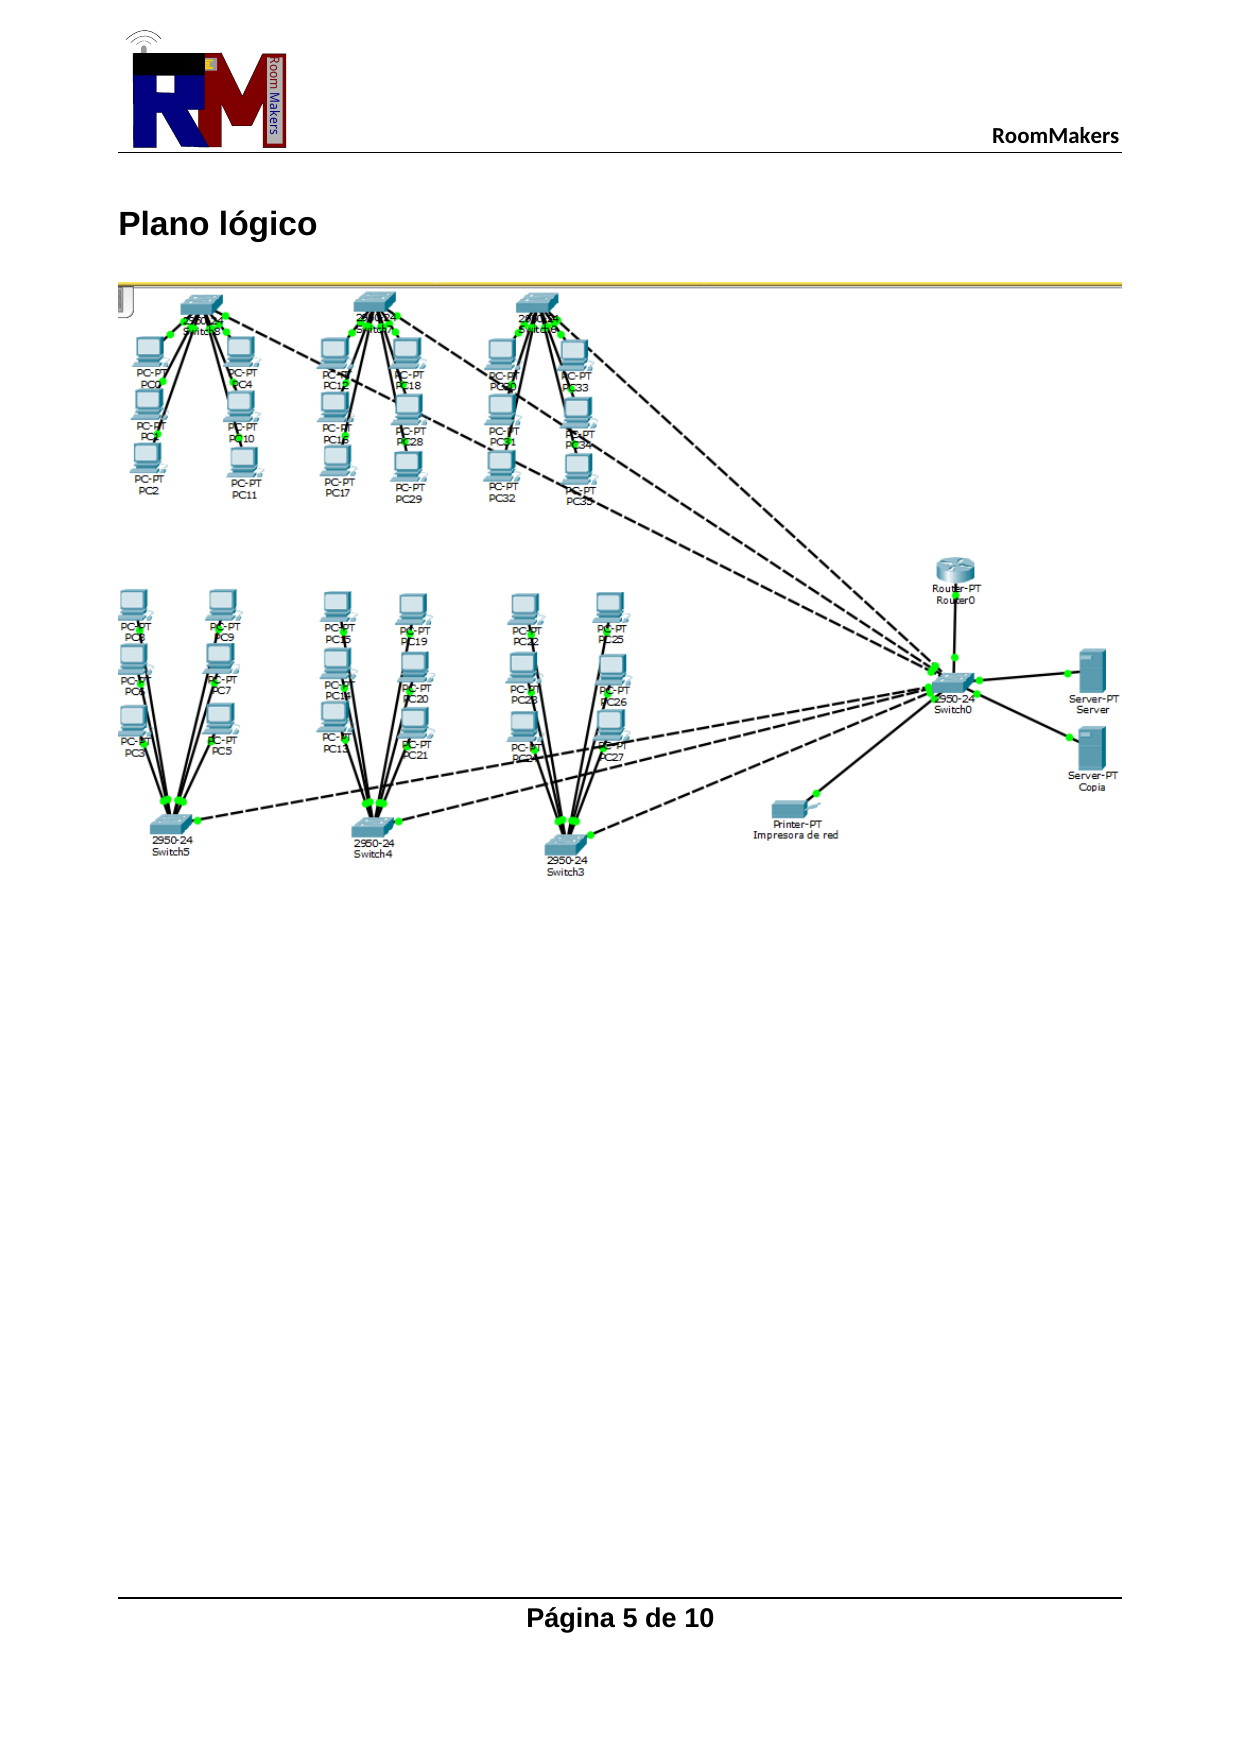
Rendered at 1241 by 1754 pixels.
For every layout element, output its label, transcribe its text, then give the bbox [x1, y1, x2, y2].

subtitle Plano lógico [118, 204, 1122, 242]
picture [118, 282, 1123, 880]
